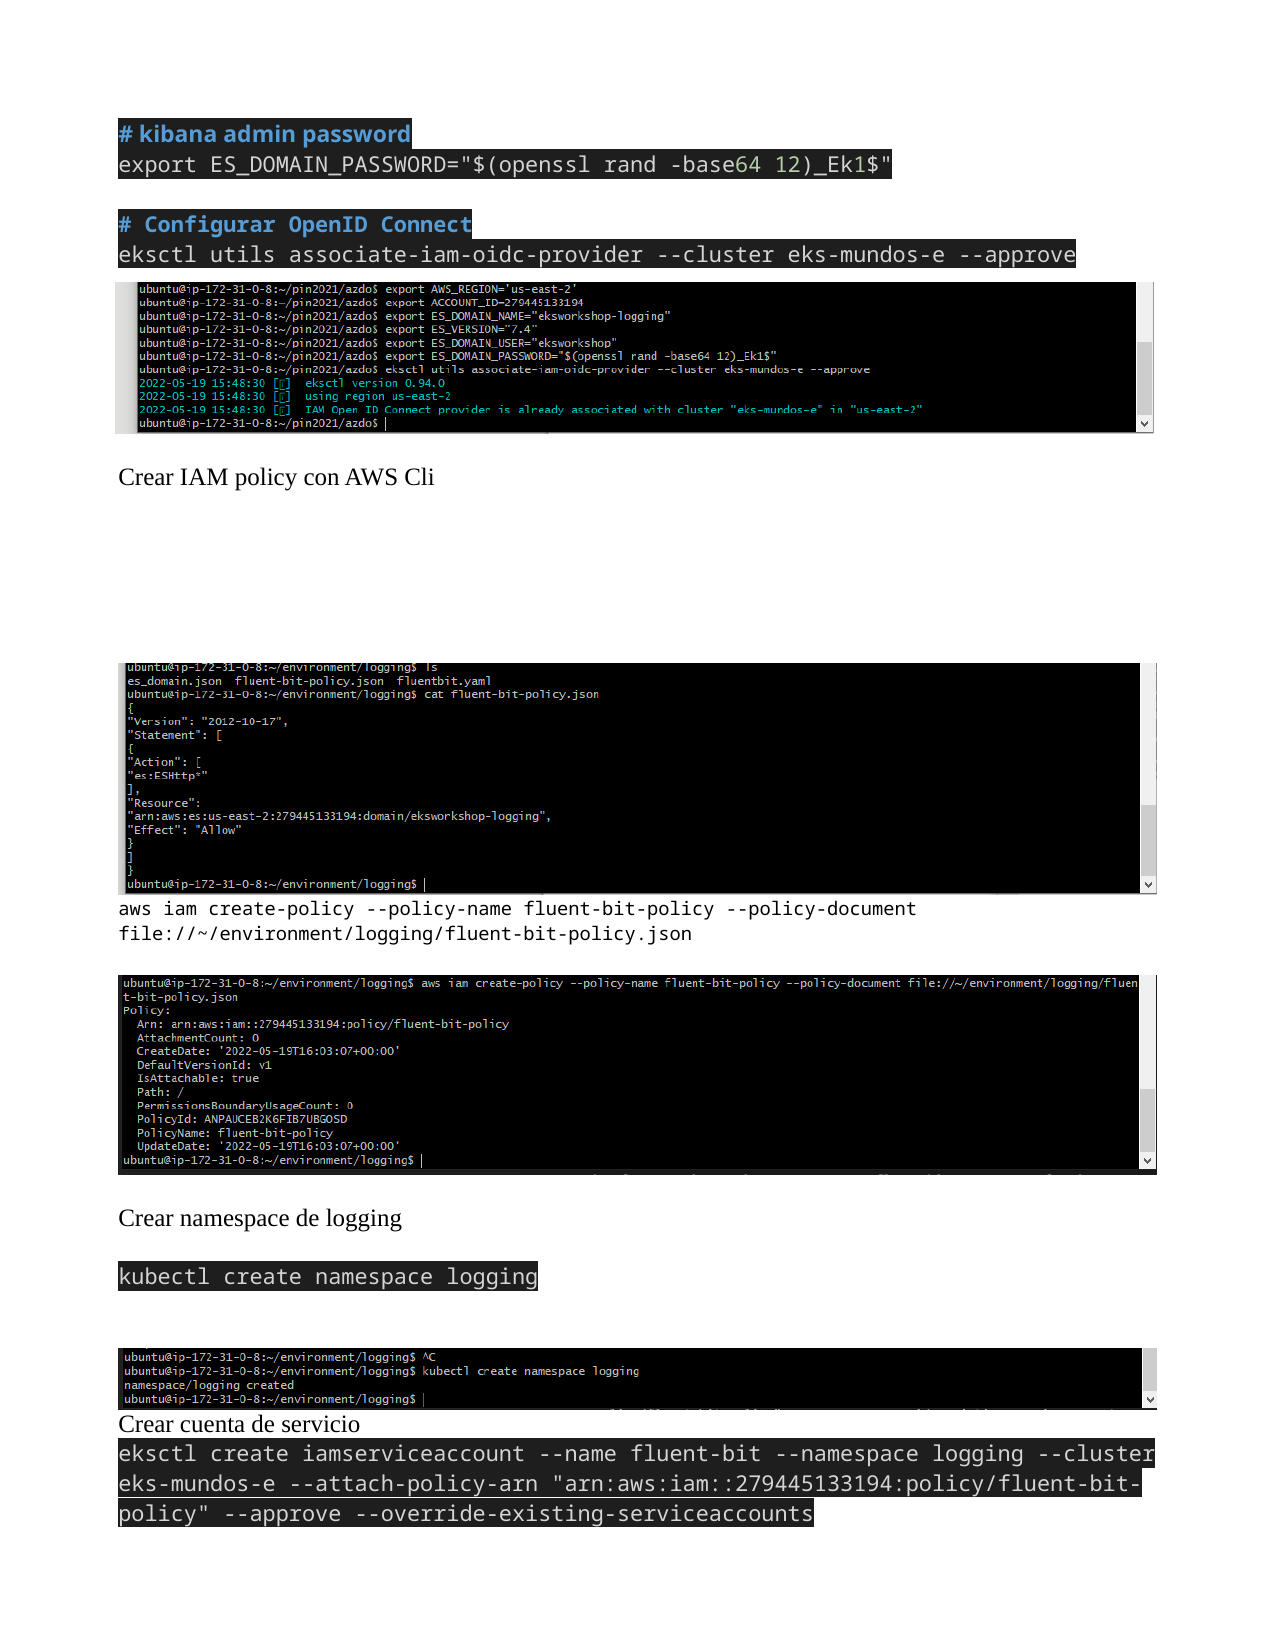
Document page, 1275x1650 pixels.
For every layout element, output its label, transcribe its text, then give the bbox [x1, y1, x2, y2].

text Crear cuenta de servicio [118, 1410, 1157, 1438]
text # Configurar OpenID Connect [118, 209, 1157, 239]
text export ES_DOMAIN_PASSWORD="$(openssl rand -base64 12)_Ek1$" [118, 149, 1157, 179]
text Crear IAM policy con AWS Cli [118, 462, 1157, 491]
text Crear namespace de logging [118, 1203, 1157, 1232]
text # kibana admin password [118, 118, 1157, 149]
text kubectl create namespace logging [118, 1261, 1157, 1291]
text eksctl create iamserviceaccount --name fluent-bit --namespace logging --cluster eks-mundos-e --attach-policy-arn "arn:aws:iam::279445133194:policy/fluent-bit-policy" --approve --override-existing-serviceaccounts [118, 1438, 1157, 1527]
text eksctl utils associate-iam-oidc-provider --cluster eks-mundos-e --approve [118, 239, 1157, 268]
text aws iam create-policy --policy-name fluent-bit-policy --policy-document file://~/environment/logging/fluent-bit-policy.json [118, 895, 1157, 946]
